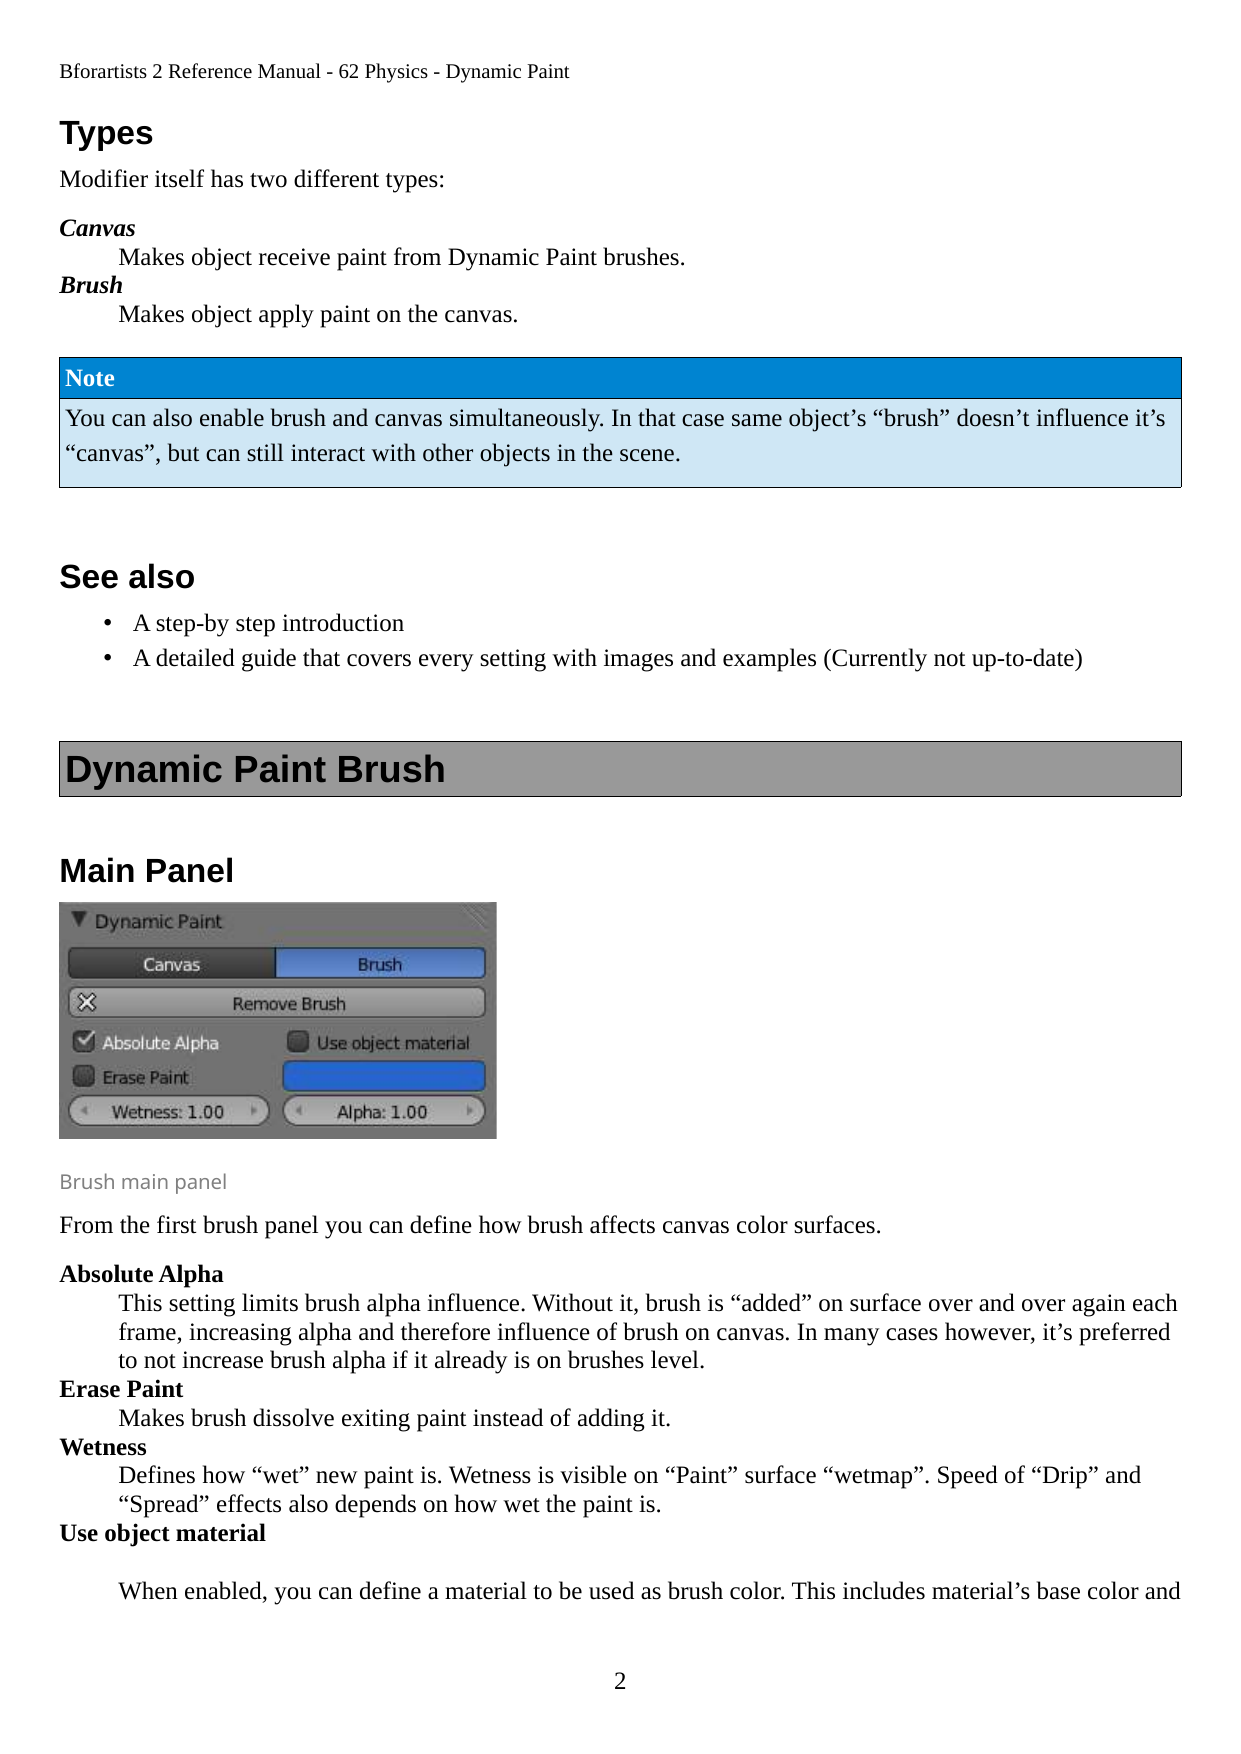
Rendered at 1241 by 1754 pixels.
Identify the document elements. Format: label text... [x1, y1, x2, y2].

table_header Dynamic Paint Brush [60, 742, 1181, 796]
subtitle Absolute Alpha [59, 1259, 1181, 1288]
subtitle Wetness [59, 1432, 1181, 1461]
subtitle Use object material [59, 1518, 1181, 1547]
list Makes object apply paint on the canvas. [118, 299, 1181, 328]
text Brush main panel [59, 1164, 1181, 1196]
table_cell You can also enable brush and canvas simultaneously. In that case same object’s “brush” doesn’t influence it’s “canvas”, but can still interact with other objects in the scene. [60, 399, 1181, 487]
text When enabled, you can define a material to be used as brush color. This includes material’s base color and [118, 1576, 1181, 1605]
subtitle Canvas [59, 213, 1181, 242]
subtitle Types [59, 113, 1181, 151]
list Defines how “wet” new paint is. Wetness is visible on “Paint” surface “wetmap”. Speed of “Drip” and “Spread” effects also depends on how wet the paint is. [118, 1461, 1181, 1518]
list Makes object receive paint from Dynamic Paint brushes. [118, 242, 1181, 270]
text Modifier itself has two different types: [59, 164, 1181, 192]
picture [59, 902, 497, 1139]
list This setting limits brush alpha influence. Without it, brush is “added” on surface over and over again each frame, increasing alpha and therefore influence of brush on canvas. In many cases however, it’s preferred to not increase brush alpha if it already is on brushes level. [118, 1288, 1181, 1374]
text From the first brush panel you can define how brush affects canvas color surfaces. [59, 1210, 1181, 1239]
subtitle Main Panel [59, 851, 1181, 890]
subtitle See also [59, 557, 1181, 596]
subtitle Brush [59, 270, 1181, 299]
table_header Note [60, 358, 1181, 398]
list A detailed guide that covers every setting with images and examples (Currently not up-to-date) [103, 643, 1181, 671]
list Makes brush dissolve exiting paint instead of adding it. [118, 1403, 1181, 1432]
subtitle Erase Paint [59, 1374, 1181, 1403]
list A step-by step introduction [103, 608, 1181, 637]
